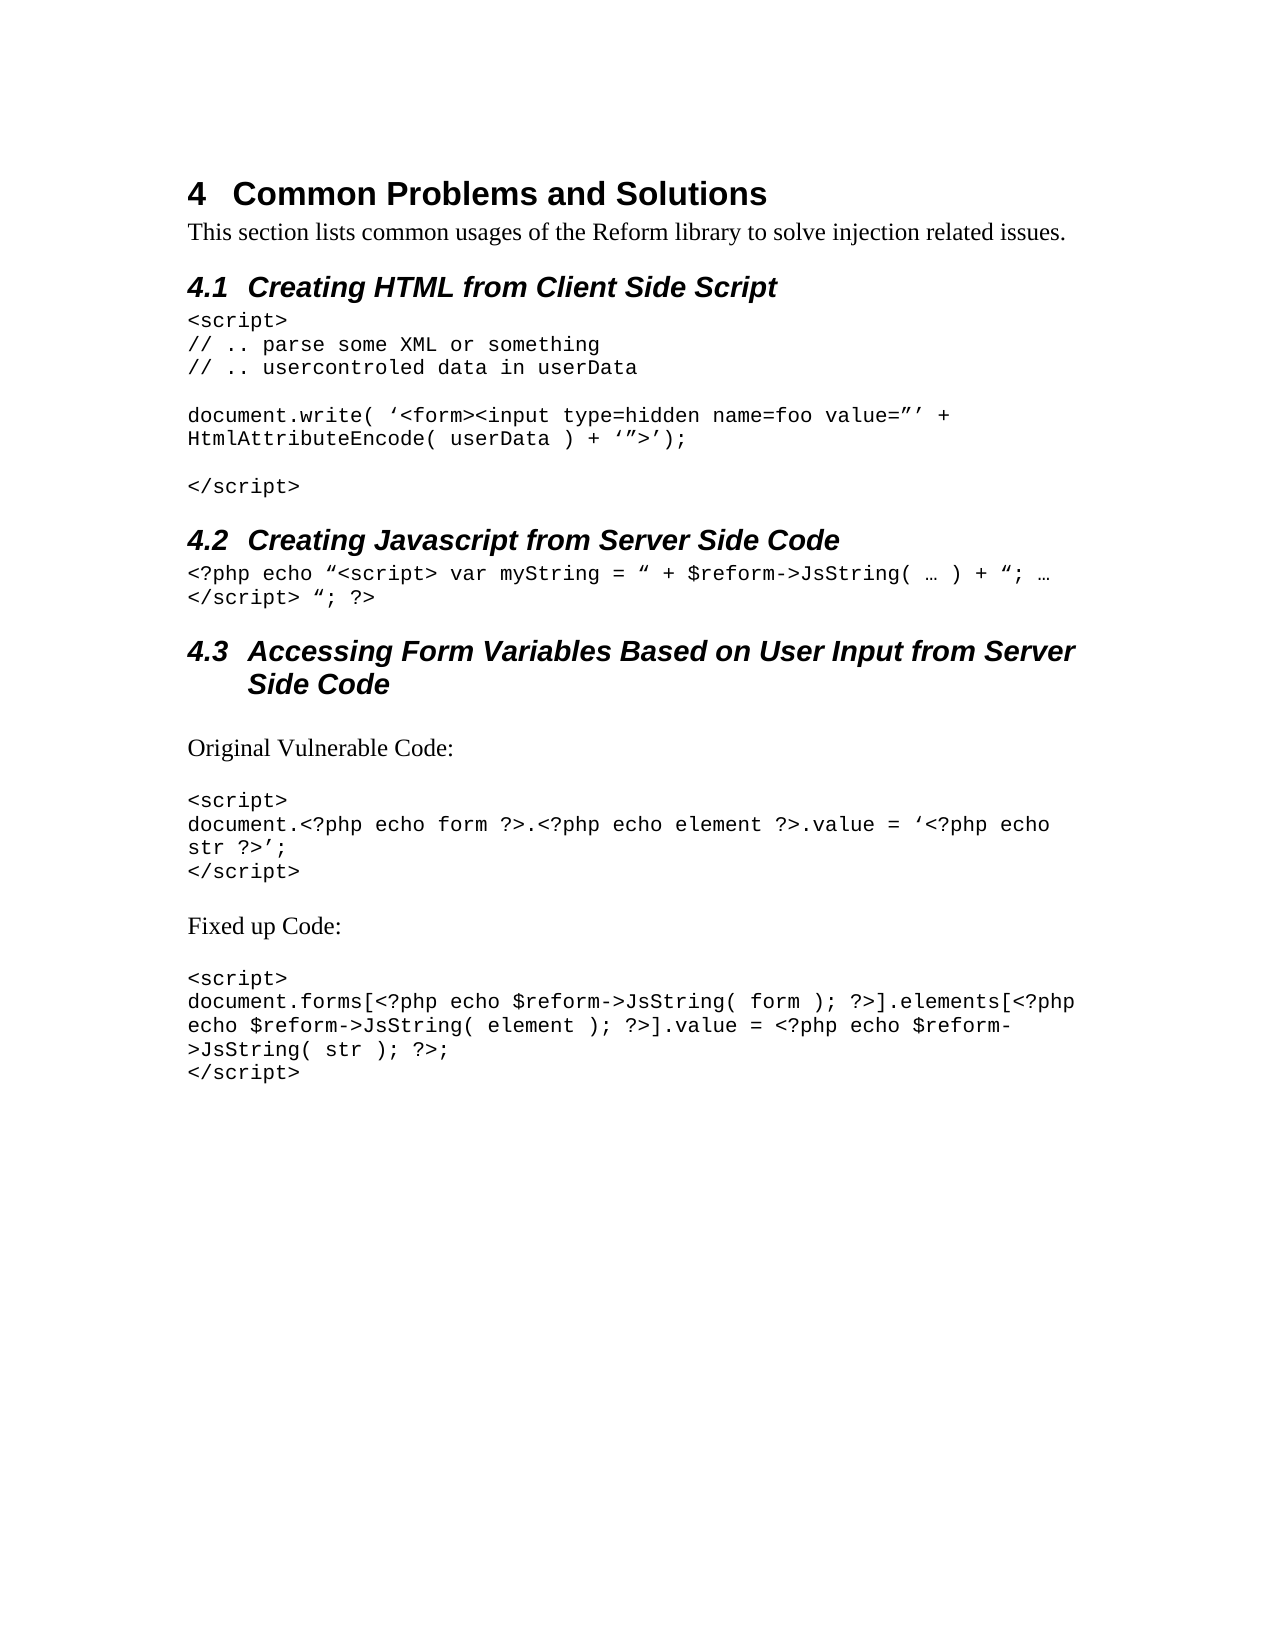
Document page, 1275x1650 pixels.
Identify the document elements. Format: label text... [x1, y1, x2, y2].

text </script> [187, 476, 1087, 499]
subtitle Creating HTML from Client Side Script [187, 271, 1087, 304]
subtitle Accessing Form Variables Based on User Input from Server Side Code [187, 635, 1087, 701]
text Fixed up Code: [187, 912, 1087, 940]
text document.write( ‘<form><input type=hidden name=foo value=”’ + HtmlAttributeEncode( userData ) + ‘”>’); [187, 405, 1087, 452]
text <script> [187, 790, 1087, 814]
text Original Vulnerable Code: [187, 734, 1087, 762]
subtitle Creating Javascript from Server Side Code [187, 524, 1087, 557]
text </script> [187, 861, 1087, 884]
subtitle Common Problems and Solutions [187, 175, 1087, 212]
text <script> [187, 310, 1087, 334]
text // .. parse some XML or something [187, 334, 1087, 357]
text document.<?php echo form ?>.<?php echo element ?>.value = ‘<?php echo str ?>’; [187, 814, 1087, 861]
text <?php echo “<script> var myString = “ + $reform->JsString( … ) + “; … </script> “; ?> [187, 563, 1087, 610]
text <script> [187, 968, 1087, 991]
text This section lists common usages of the Reform library to solve injection related issues. [187, 218, 1087, 246]
text </script> [187, 1062, 1087, 1086]
text document.forms[<?php echo $reform->JsString( form ); ?>].elements[<?php echo $reform->JsString( element ); ?>].value = <?php echo $reform->JsString( str ); ?>; [187, 991, 1087, 1062]
text // .. usercontroled data in userData [187, 357, 1087, 381]
